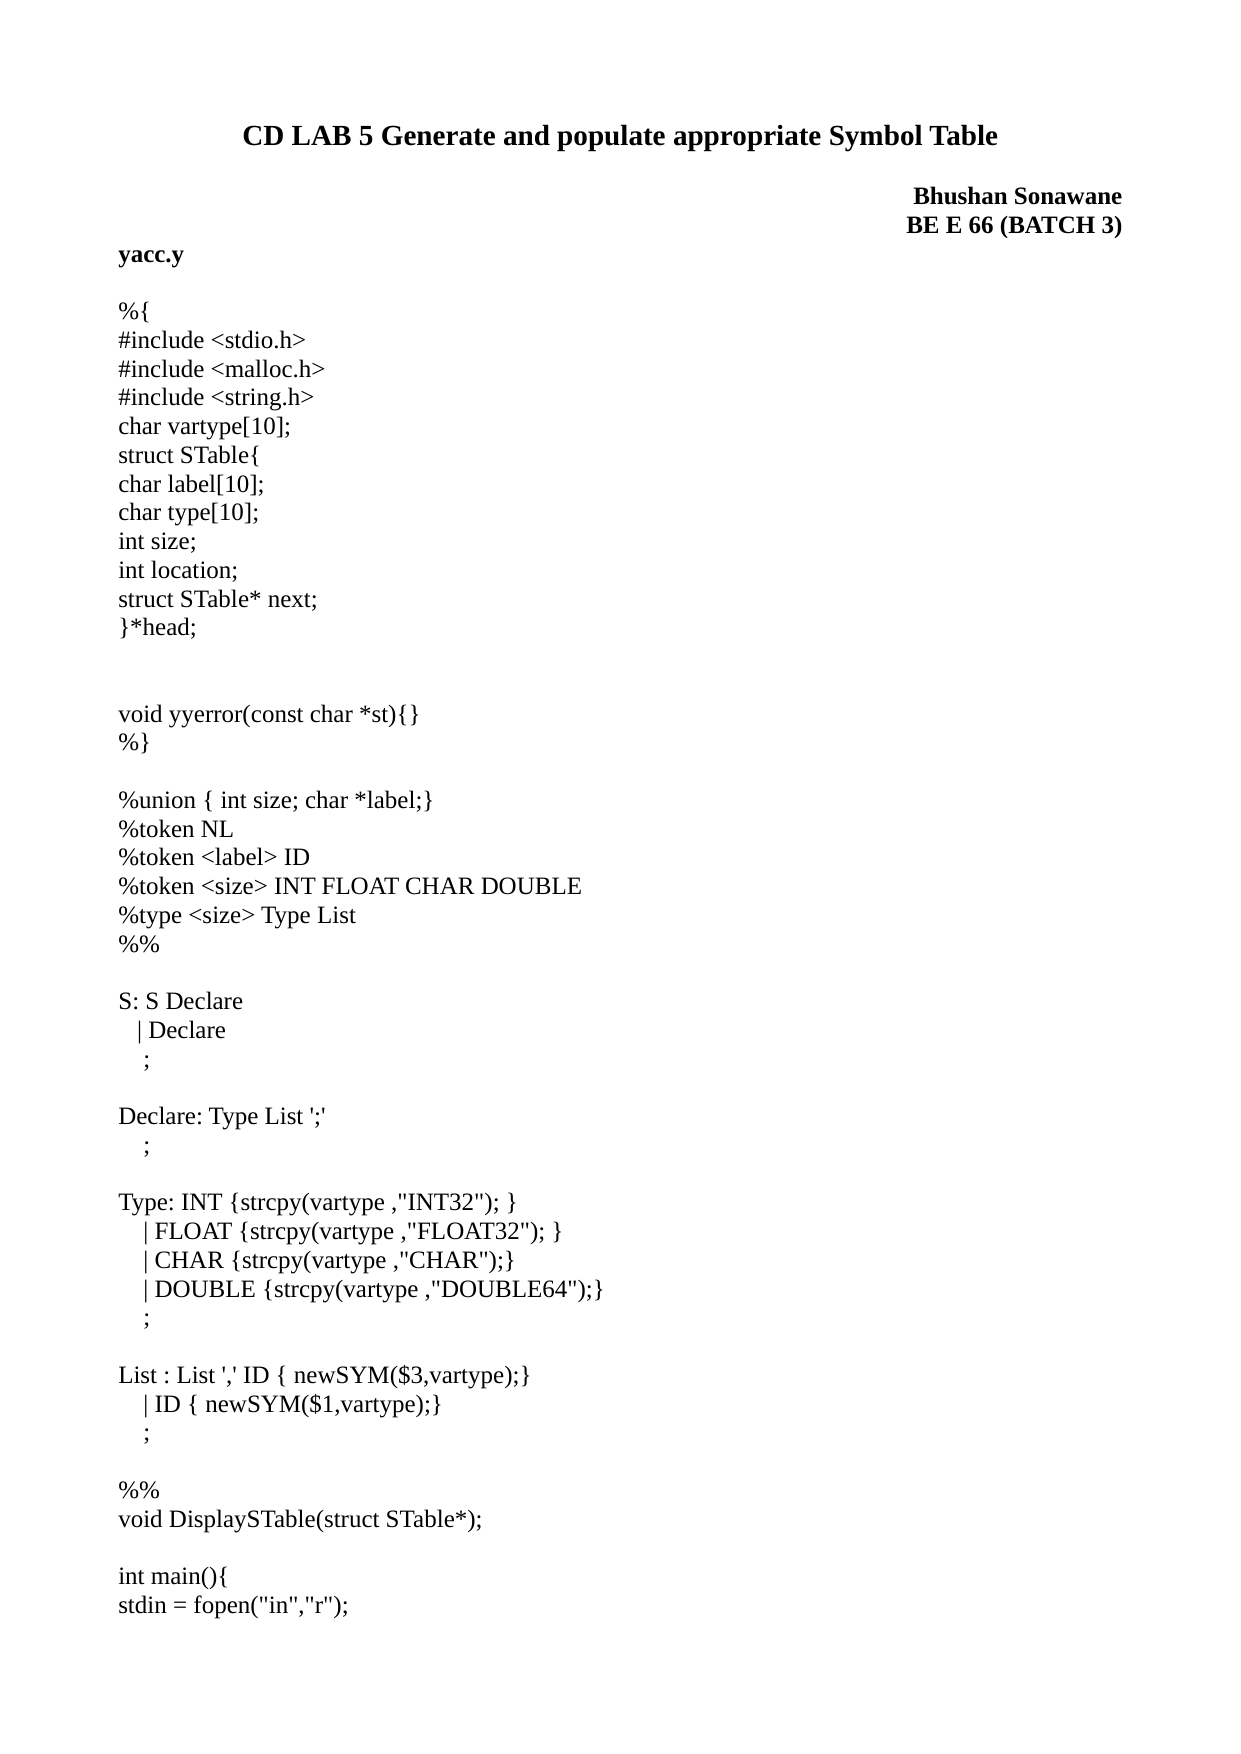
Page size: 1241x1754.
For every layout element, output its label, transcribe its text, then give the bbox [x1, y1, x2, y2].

text %token NL [118, 814, 1122, 842]
text %token <label> ID [118, 842, 1122, 871]
text %% [118, 929, 1122, 957]
text ; [118, 1417, 1122, 1446]
text ; [118, 1302, 1122, 1331]
text | CHAR {strcpy(vartype ,"CHAR");} [118, 1245, 1122, 1274]
text stdin = fopen("in","r"); [118, 1590, 1122, 1619]
text %token <size> INT FLOAT CHAR DOUBLE [118, 871, 1122, 900]
text | Declare [118, 1015, 1122, 1044]
text Bhushan Sonawane [118, 181, 1122, 210]
text #include <malloc.h> [118, 354, 1122, 382]
text | DOUBLE {strcpy(vartype ,"DOUBLE64");} [118, 1274, 1122, 1302]
text %{ [118, 296, 1122, 325]
text %} [118, 727, 1122, 756]
text struct STable* next; [118, 584, 1122, 612]
text | FLOAT {strcpy(vartype ,"FLOAT32"); } [118, 1216, 1122, 1245]
text List : List ',' ID { newSYM($3,vartype);} [118, 1360, 1122, 1389]
text #include <stdio.h> [118, 325, 1122, 354]
text %% [118, 1475, 1122, 1504]
text ; [118, 1130, 1122, 1159]
text int main(){ [118, 1561, 1122, 1590]
text | ID { newSYM($1,vartype);} [118, 1389, 1122, 1417]
text int location; [118, 555, 1122, 584]
text ; [118, 1044, 1122, 1072]
text yacc.y [118, 239, 1122, 267]
text %union { int size; char *label;} [118, 785, 1122, 814]
text void yyerror(const char *st){} [118, 699, 1122, 727]
text char vartype[10]; [118, 411, 1122, 440]
text void DisplaySTable(struct STable*); [118, 1504, 1122, 1532]
text #include <string.h> [118, 382, 1122, 411]
text Type: INT {strcpy(vartype ,"INT32"); } [118, 1187, 1122, 1216]
text struct STable{ [118, 440, 1122, 469]
text }*head; [118, 612, 1122, 641]
text %type <size> Type List [118, 900, 1122, 929]
text S: S Declare [118, 986, 1122, 1015]
text Declare: Type List ';' [118, 1101, 1122, 1130]
text BE E 66 (BATCH 3) [118, 210, 1122, 239]
text int size; [118, 526, 1122, 555]
text char label[10]; [118, 469, 1122, 497]
text char type[10]; [118, 497, 1122, 526]
